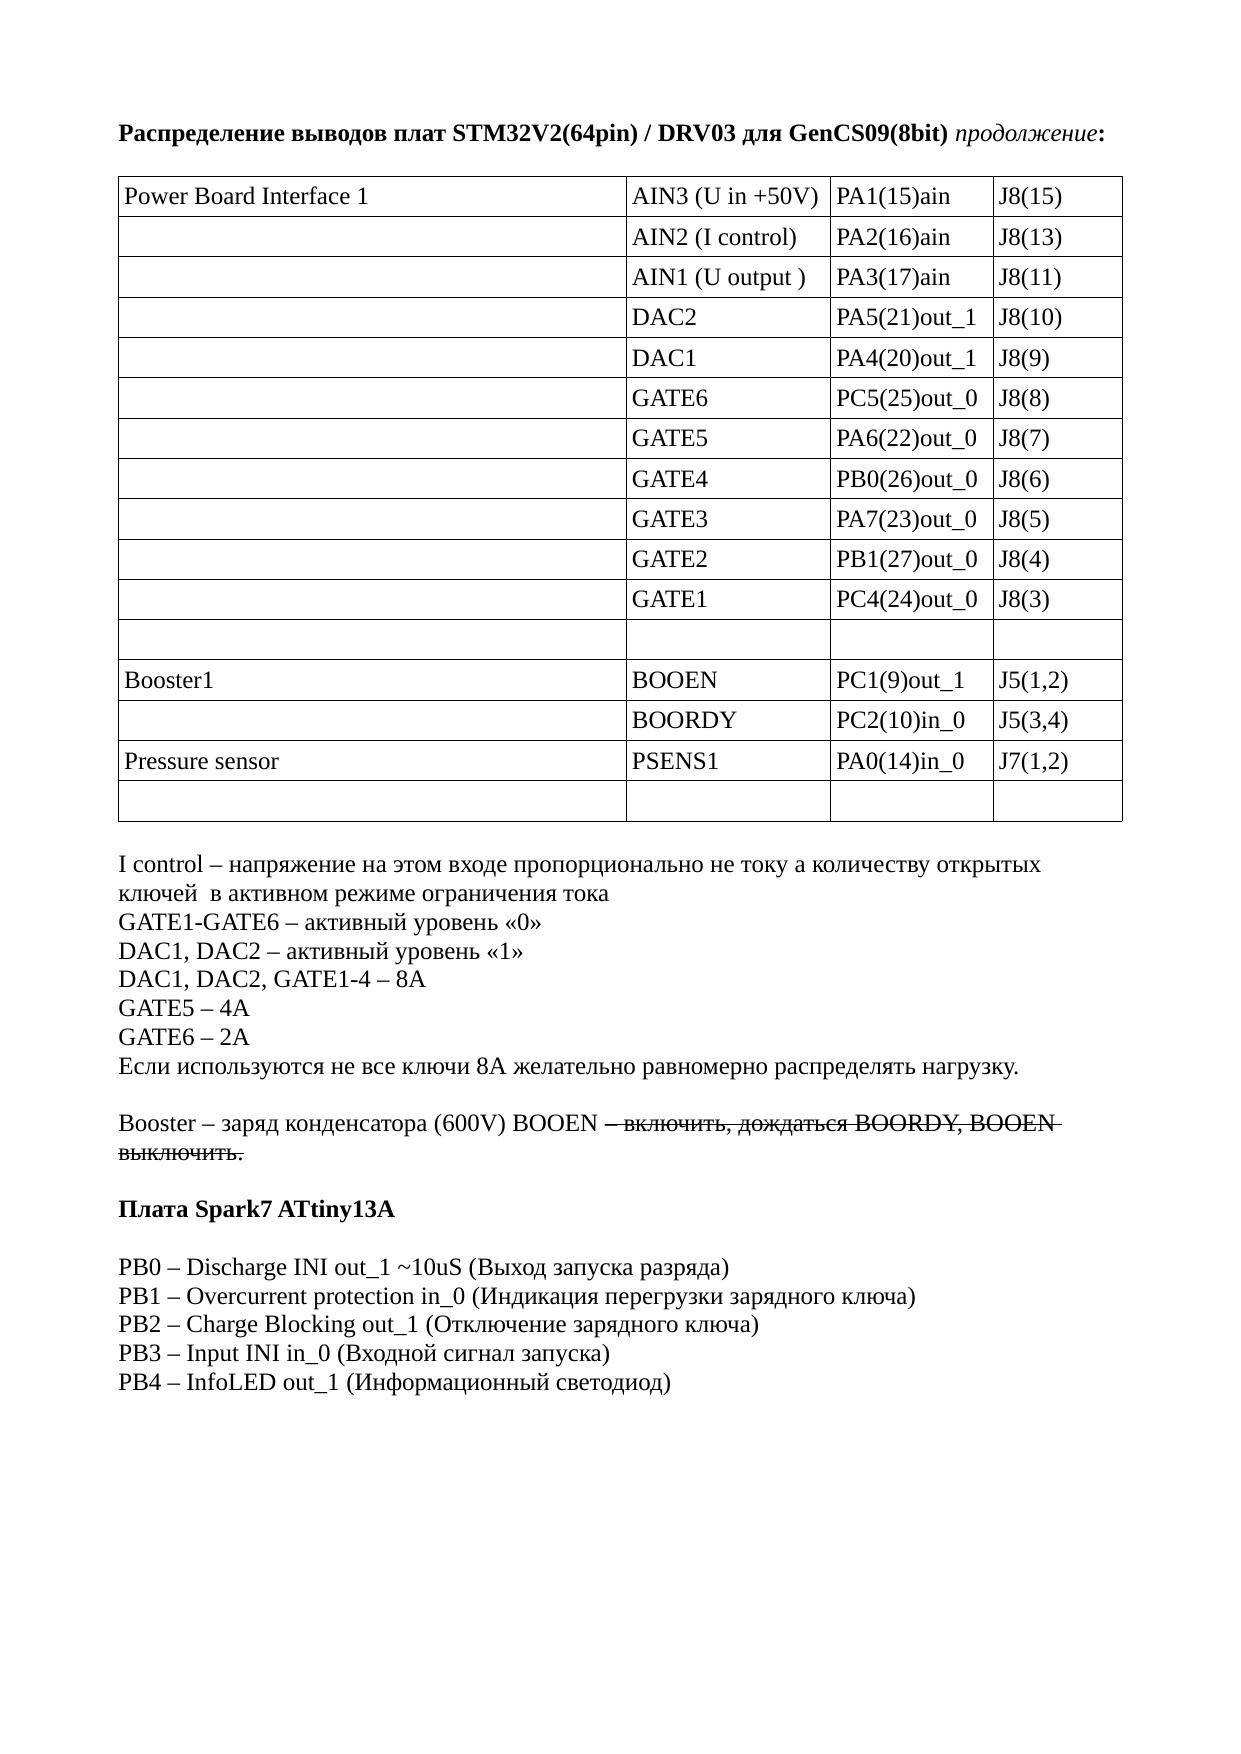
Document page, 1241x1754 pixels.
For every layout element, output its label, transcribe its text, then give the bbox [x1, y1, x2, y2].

table_cell GATE1 [627, 580, 830, 619]
table_cell J8(10) [994, 298, 1122, 337]
table_cell J8(3) [994, 580, 1122, 619]
table_cell Booster1 [119, 660, 626, 700]
table_cell PC1(9)out_1 [831, 660, 993, 700]
table_cell PB1(27)out_0 [831, 540, 993, 579]
table_cell AIN2 (I control) [627, 217, 830, 256]
text Если используются не все ключи 8А желательно равномерно распределять нагрузку. [118, 1051, 1122, 1079]
table_cell PA2(16)ain [831, 217, 993, 256]
table_header Power Board Interface 1 [119, 177, 626, 216]
table_cell J8(9) [994, 338, 1122, 377]
table_cell [831, 781, 993, 821]
table_cell J5(1,2) [994, 660, 1122, 700]
text PB2 – Charge Blocking out_1 (Отключение зарядного ключа) [118, 1309, 1122, 1338]
table_cell [119, 620, 626, 659]
table_cell J8(8) [994, 378, 1122, 417]
table_cell GATE4 [627, 459, 830, 498]
text DAC1, DAC2 – активный уровень «1» [118, 936, 1122, 964]
table_cell PC5(25)out_0 [831, 378, 993, 417]
table_cell [119, 580, 626, 619]
table_cell J8(5) [994, 499, 1122, 538]
table_cell [627, 781, 830, 821]
table_cell BOORDY [627, 701, 830, 740]
table_cell J8(7) [994, 419, 1122, 458]
table_cell [119, 338, 626, 377]
table_cell [119, 419, 626, 458]
table_cell [119, 459, 626, 498]
table_cell BOOEN [627, 660, 830, 700]
table_cell DAC1 [627, 338, 830, 377]
table_cell PA7(23)out_0 [831, 499, 993, 538]
text PB3 – Input INI in_0 (Входной сигнал запуска) [118, 1338, 1122, 1367]
text GATE6 – 2A [118, 1022, 1122, 1051]
table_header PA1(15)ain [831, 177, 993, 216]
table_header AIN3 (U in +50V) [627, 177, 830, 216]
table_cell [119, 781, 626, 821]
table_cell PA0(14)in_0 [831, 741, 993, 780]
table_cell PC4(24)out_0 [831, 580, 993, 619]
table_cell PC2(10)in_0 [831, 701, 993, 740]
table_cell Pressure sensor [119, 741, 626, 780]
table_cell GATE6 [627, 378, 830, 417]
table_cell [994, 781, 1122, 821]
table_header J8(15) [994, 177, 1122, 216]
table_cell J8(11) [994, 257, 1122, 297]
table_cell [627, 620, 830, 659]
text PB1 – Overcurrent protection in_0 (Индикация перегрузки зарядного ключа) [118, 1281, 1122, 1309]
table_cell [119, 499, 626, 538]
table_cell AIN1 (U output ) [627, 257, 830, 297]
table_cell J8(4) [994, 540, 1122, 579]
table_cell J5(3,4) [994, 701, 1122, 740]
text I control – напряжение на этом входе пропорционально не току а количеству открытых ключей в активном режиме ограничения тока [118, 849, 1122, 907]
table_cell PSENS1 [627, 741, 830, 780]
text Распределение выводов плат STM32V2(64pin) / DRV03 для GenCS09(8bit) продолжение: [118, 118, 1122, 147]
table_cell [119, 257, 626, 297]
table_cell [119, 540, 626, 579]
table_cell J8(6) [994, 459, 1122, 498]
table_cell [831, 620, 993, 659]
text GATE1-GATE6 – активный уровень «0» [118, 907, 1122, 936]
text PB4 – InfoLED out_1 (Информационный светодиод) [118, 1367, 1122, 1396]
table_cell [119, 217, 626, 256]
table_cell PA3(17)ain [831, 257, 993, 297]
table_cell J8(13) [994, 217, 1122, 256]
table_cell PA5(21)out_1 [831, 298, 993, 337]
text Плата Spark7 ATtiny13A [118, 1194, 1122, 1223]
text PB0 – Discharge INI out_1 ~10uS (Выход запуска разряда) [118, 1252, 1122, 1281]
table_cell PA4(20)out_1 [831, 338, 993, 377]
table_cell [119, 701, 626, 740]
text Booster – заряд конденсатора (600V) BOOEN – включить, дождаться BOORDY, BOOEN выключить. [118, 1108, 1122, 1166]
text GATE5 – 4A [118, 993, 1122, 1022]
table_cell GATE5 [627, 419, 830, 458]
table_cell GATE2 [627, 540, 830, 579]
table_cell DAC2 [627, 298, 830, 337]
table_cell GATE3 [627, 499, 830, 538]
table_cell J7(1,2) [994, 741, 1122, 780]
table_cell [994, 620, 1122, 659]
table_cell [119, 378, 626, 417]
table_cell PA6(22)out_0 [831, 419, 993, 458]
table_cell PB0(26)out_0 [831, 459, 993, 498]
table_cell [119, 298, 626, 337]
text DAC1, DAC2, GATE1-4 – 8A [118, 964, 1122, 993]
